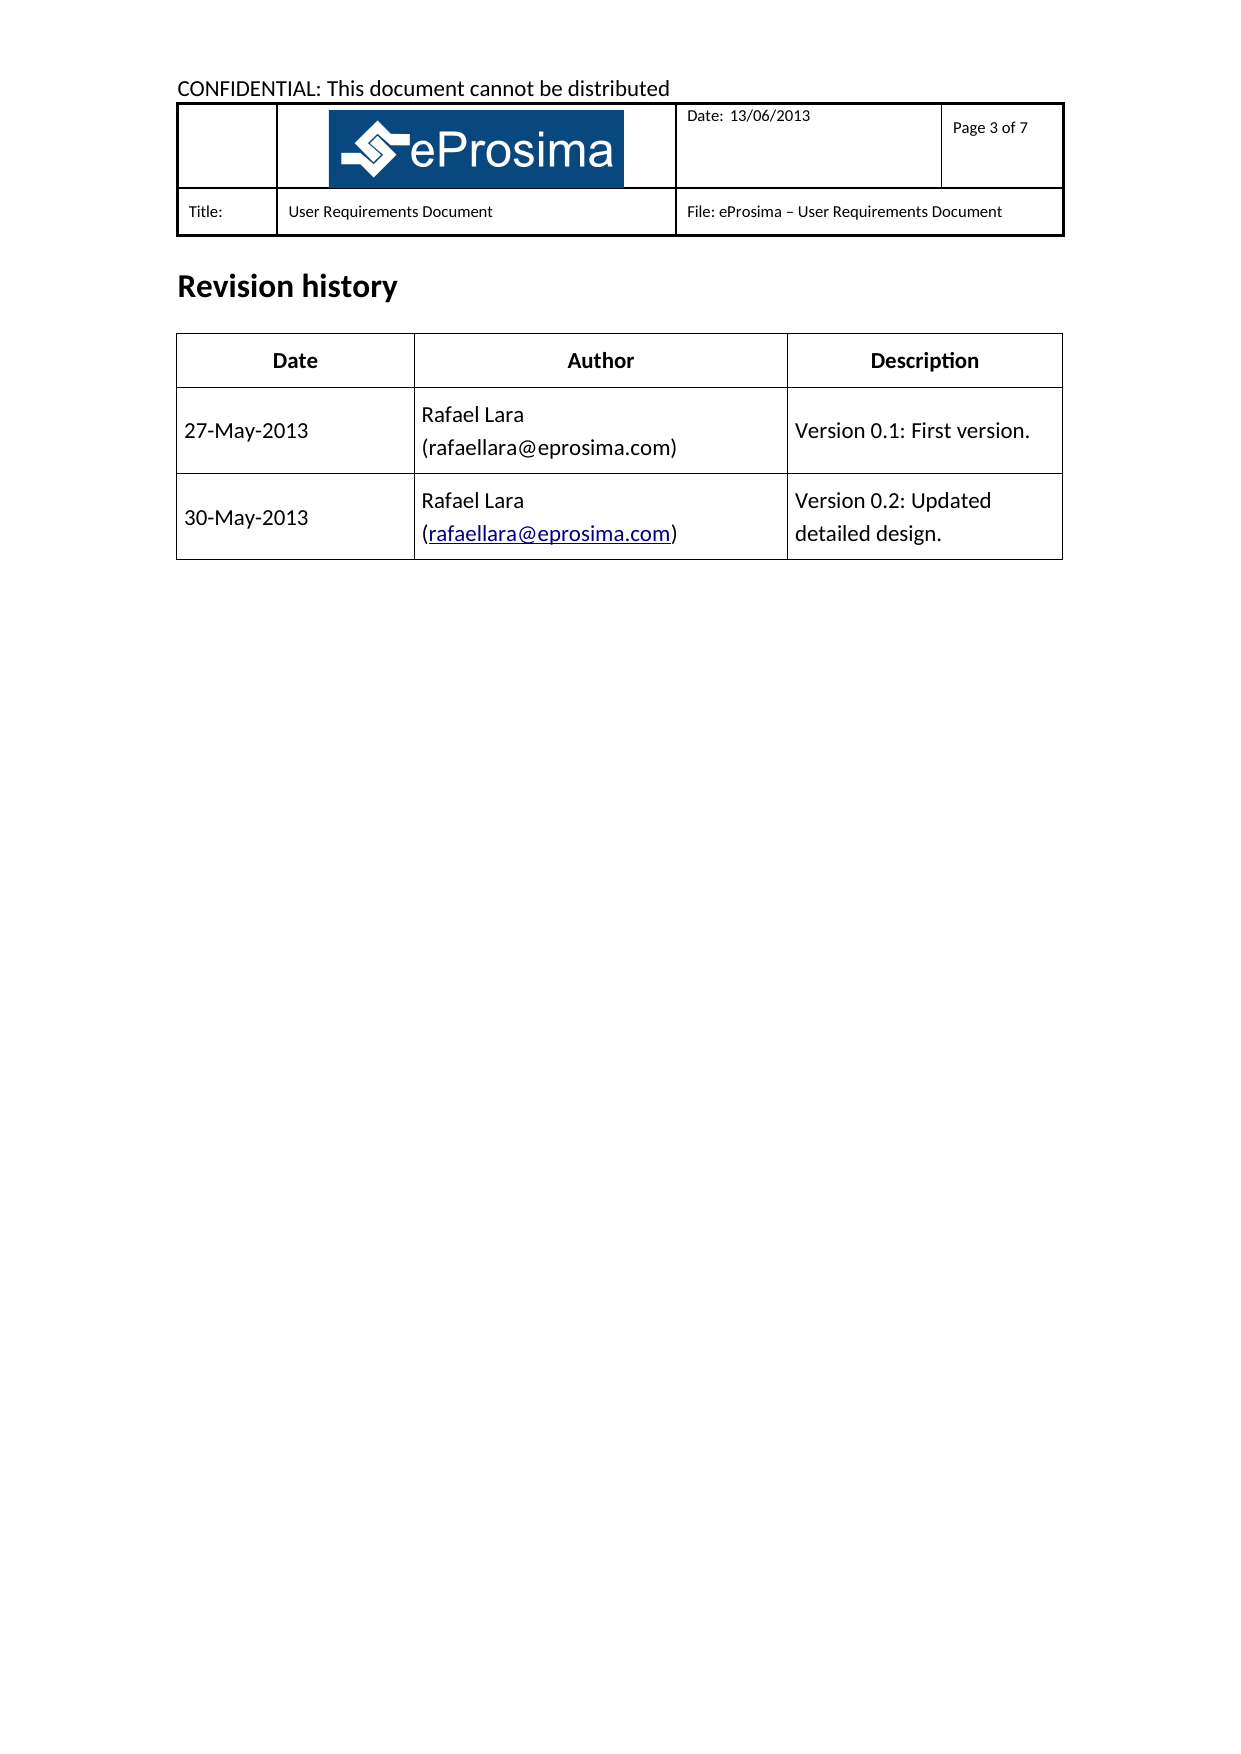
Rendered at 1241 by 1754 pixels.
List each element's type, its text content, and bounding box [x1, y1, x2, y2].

table_cell 27-May-2013 [177, 388, 414, 473]
table_header Description [788, 334, 1062, 387]
subtitle Revision history [177, 265, 1063, 306]
table_cell Version 0.2: Updated detailed design. [788, 474, 1062, 559]
table_cell 30-May-2013 [177, 474, 414, 559]
picture [328, 110, 624, 188]
table_cell Rafael Lara (rafaellara@eprosima.com) [415, 474, 787, 559]
table_header Author [415, 334, 787, 387]
table_cell Version 0.1: First version. [788, 388, 1062, 473]
table_cell Rafael Lara (rafaellara@eprosima.com) [415, 388, 787, 473]
table_header Date [177, 334, 414, 387]
